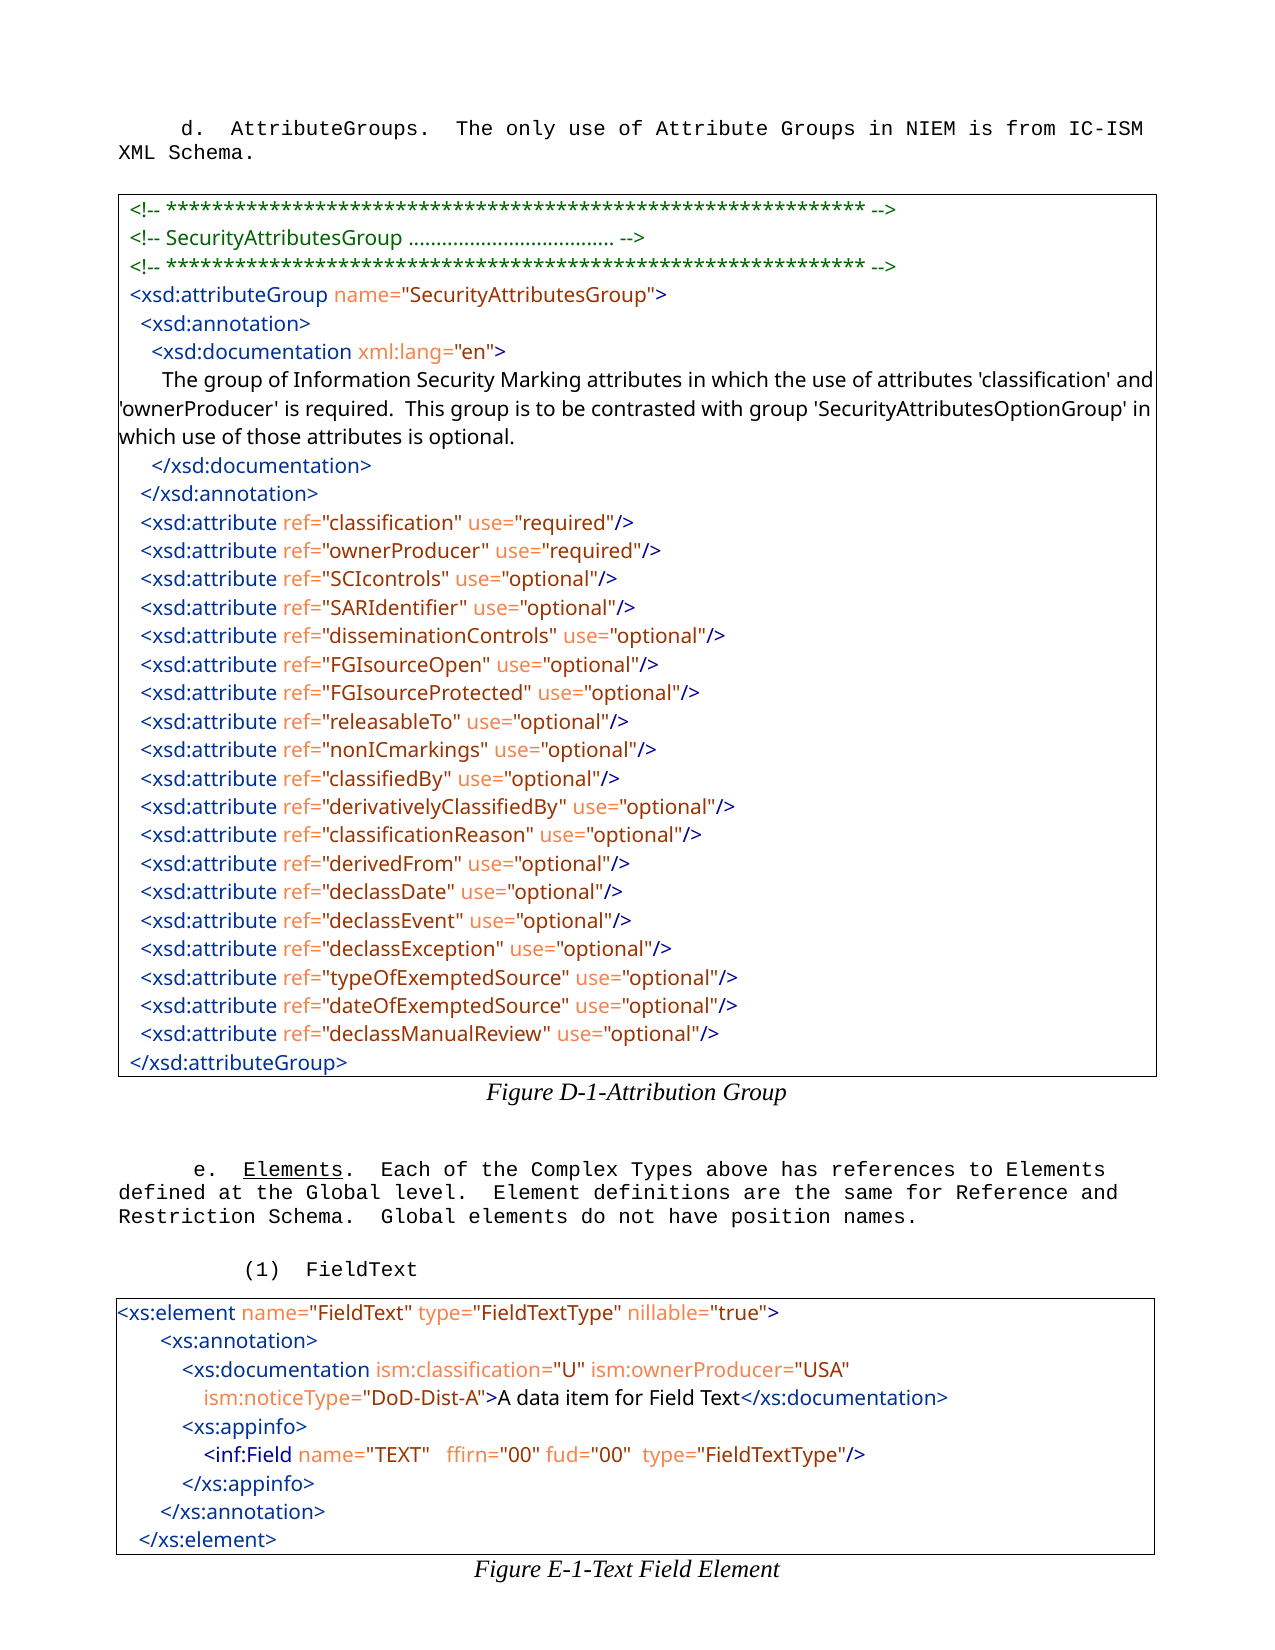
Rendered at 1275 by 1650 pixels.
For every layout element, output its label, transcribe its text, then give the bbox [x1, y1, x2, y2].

text Figure D-1-Attribution Group [119, 1077, 1156, 1106]
text (1) FieldText [118, 1259, 1157, 1283]
text e. Elements. Each of the Complex Types above has references to Elements defined at the Global level. Element definitions are the same for Reference and Restriction Schema. Global elements do not have position names. [118, 1159, 1157, 1229]
text Figure E-1-Text Field Element [109, 1398, 1147, 1583]
text Figure D-1-Attribution Group [119, 207, 1156, 1076]
text d. AttributeGroups. The only use of Attribute Groups in NIEM is from IC-ISM XML Schema. [118, 118, 1157, 165]
